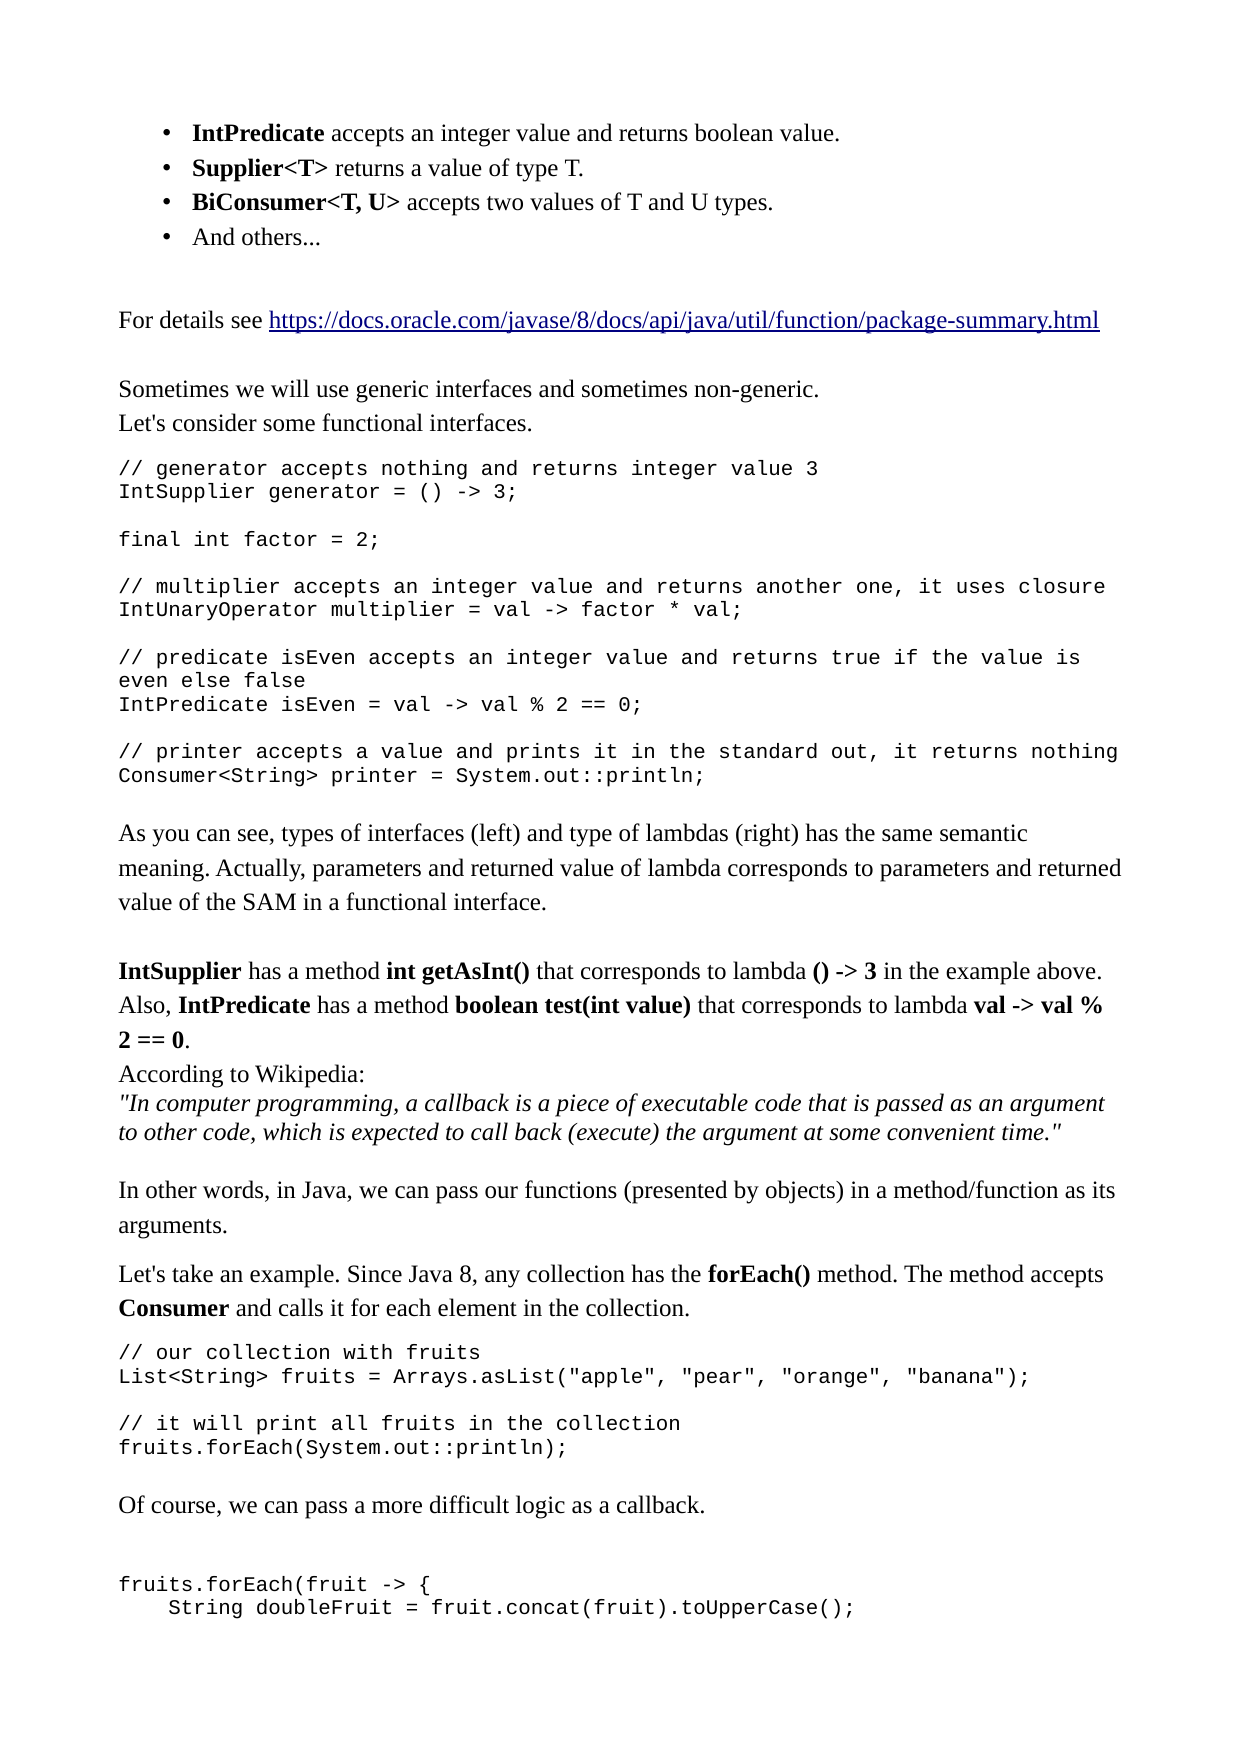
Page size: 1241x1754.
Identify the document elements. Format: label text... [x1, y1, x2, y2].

text IntUnaryOperator multiplier = val -> factor * val; [118, 599, 1122, 623]
text Let's take an example. Since Java 8, any collection has the forEach() method. The method accepts Consumer and calls it for each element in the collection. [118, 1259, 1122, 1322]
text // predicate isEven accepts an integer value and returns true if the value is even else false [118, 647, 1122, 694]
text String doubleFruit = fruit.concat(fruit).toUpperCase(); [118, 1597, 1122, 1621]
text According to Wikipedia: [118, 1059, 1122, 1088]
text IntSupplier generator = () -> 3; [118, 481, 1122, 505]
list BiConsumer<T, U> accepts two values of T and U types. [162, 187, 1122, 216]
list Supplier<T> returns a value of type T. [162, 153, 1122, 181]
list IntPredicate accepts an integer value and returns boolean value. [162, 118, 1122, 147]
text fruits.forEach(fruit -> { [118, 1573, 1122, 1597]
text // multiplier accepts an integer value and returns another one, it uses closure [118, 576, 1122, 599]
text List<String> fruits = Arrays.asList("apple", "pear", "orange", "banana"); [118, 1366, 1122, 1389]
text Sometimes we will use generic interfaces and sometimes non-generic. [118, 374, 1122, 403]
text Consumer<String> printer = System.out::println; [118, 765, 1122, 789]
text final int factor = 2; [118, 528, 1122, 552]
text As you can see, types of interfaces (left) and type of lambdas (right) has the same semantic meaning. Actually, parameters and returned value of lambda corresponds to parameters and returned value of the SAM in a functional interface. IntSupplier has a method int getAsInt() that corresponds to lambda () -> 3 in the example above. Also, IntPredicate has a method boolean test(int value) that corresponds to lambda val -> val % 2 == 0. [118, 818, 1122, 1054]
text Of course, we can pass a more difficult logic as a callback. [118, 1490, 1122, 1519]
text IntPredicate isEven = val -> val % 2 == 0; [118, 694, 1122, 718]
text For details see https://docs.oracle.com/javase/8/docs/api/java/util/function/package-summary.html [118, 305, 1122, 334]
text In other words, in Java, we can pass our functions (presented by objects) in a method/function as its arguments. [118, 1175, 1122, 1238]
list And others... [162, 222, 1122, 250]
text // it will print all fruits in the collection [118, 1413, 1122, 1437]
text // printer accepts a value and prints it in the standard out, it returns nothing [118, 741, 1122, 765]
text Let's consider some functional interfaces. [118, 408, 1122, 437]
text // our collection with fruits [118, 1342, 1122, 1366]
text fruits.forEach(System.out::println); [118, 1437, 1122, 1461]
text // generator accepts nothing and returns integer value 3 [118, 458, 1122, 481]
text "In computer programming, a callback is a piece of executable code that is passed as an argument to other code, which is expected to call back (execute) the argument at some convenient time." [118, 1088, 1122, 1146]
